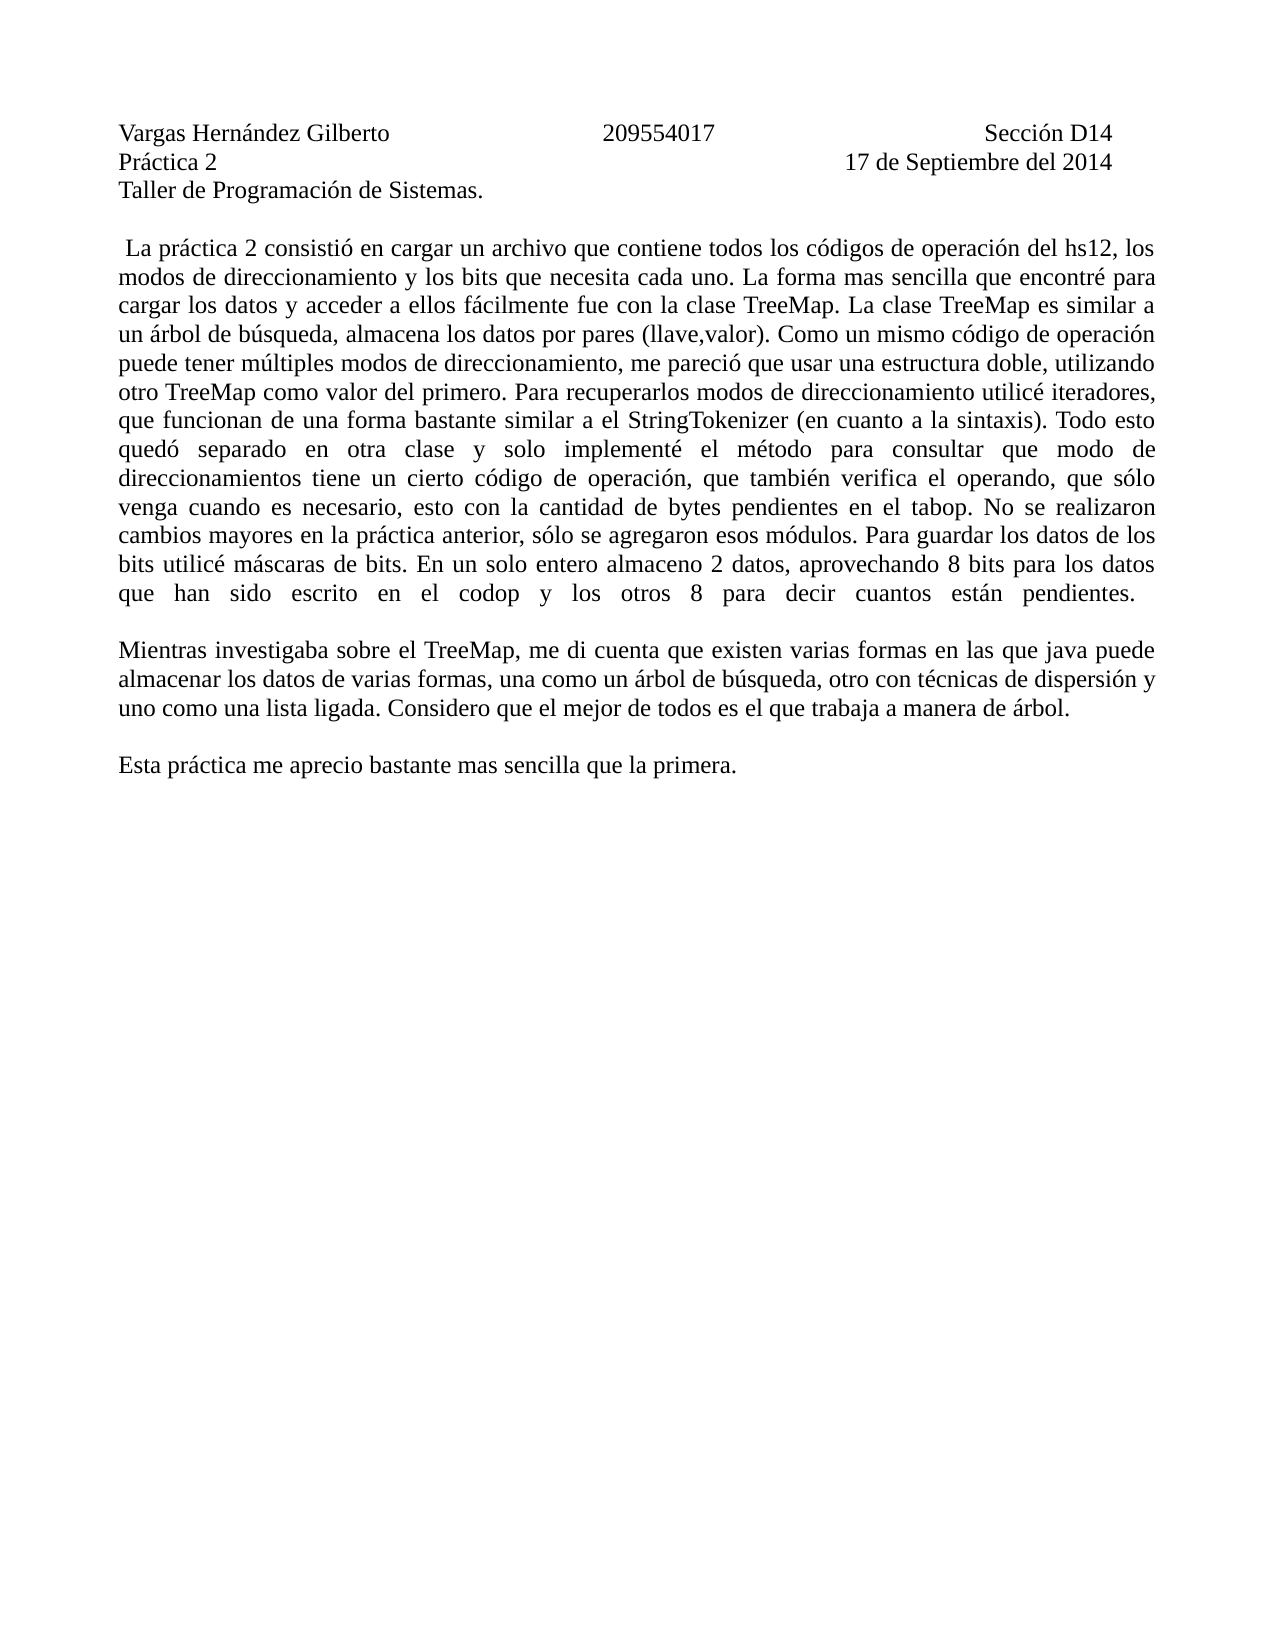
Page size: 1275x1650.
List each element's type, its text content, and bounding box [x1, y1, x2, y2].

text Taller de Programación de Sistemas. [118, 176, 1157, 204]
text Práctica 2 17 de Septiembre del 2014 [118, 147, 1157, 176]
text Esta práctica me aprecio bastante mas sencilla que la primera. [118, 751, 1157, 779]
text La práctica 2 consistió en cargar un archivo que contiene todos los códigos de operación del hs12, los modos de direccionamiento y los bits que necesita cada uno. La forma mas sencilla que encontré para cargar los datos y acceder a ellos fácilmente fue con la clase TreeMap. La clase TreeMap es similar a un árbol de búsqueda, almacena los datos por pares (llave,valor). Como un mismo código de operación puede tener múltiples modos de direccionamiento, me pareció que usar una estructura doble, utilizando otro TreeMap como valor del primero. Para recuperarlos modos de direccionamiento utilicé iteradores, que funcionan de una forma bastante similar a el StringTokenizer (en cuanto a la sintaxis). Todo esto quedó separado en otra clase y solo implementé el método para consultar que modo de direccionamientos tiene un cierto código de operación, que también verifica el operando, que sólo venga cuando es necesario, esto con la cantidad de bytes pendientes en el tabop. No se realizaron cambios mayores en la práctica anterior, sólo se agregaron esos módulos. Para guardar los datos de los bits utilicé máscaras de bits. En un solo entero almaceno 2 datos, aprovechando 8 bits para los datos que han sido escrito en el codop y los otros 8 para decir cuantos están pendientes. Mientras investigaba sobre el TreeMap, me di cuenta que existen varias formas en las que java puede almacenar los datos de varias formas, una como un árbol de búsqueda, otro con técnicas de dispersión y uno como una lista ligada. Considero que el mejor de todos es el que trabaja a manera de árbol. [118, 233, 1157, 722]
text Vargas Hernández Gilberto 209554017 Sección D14 [118, 118, 1157, 147]
